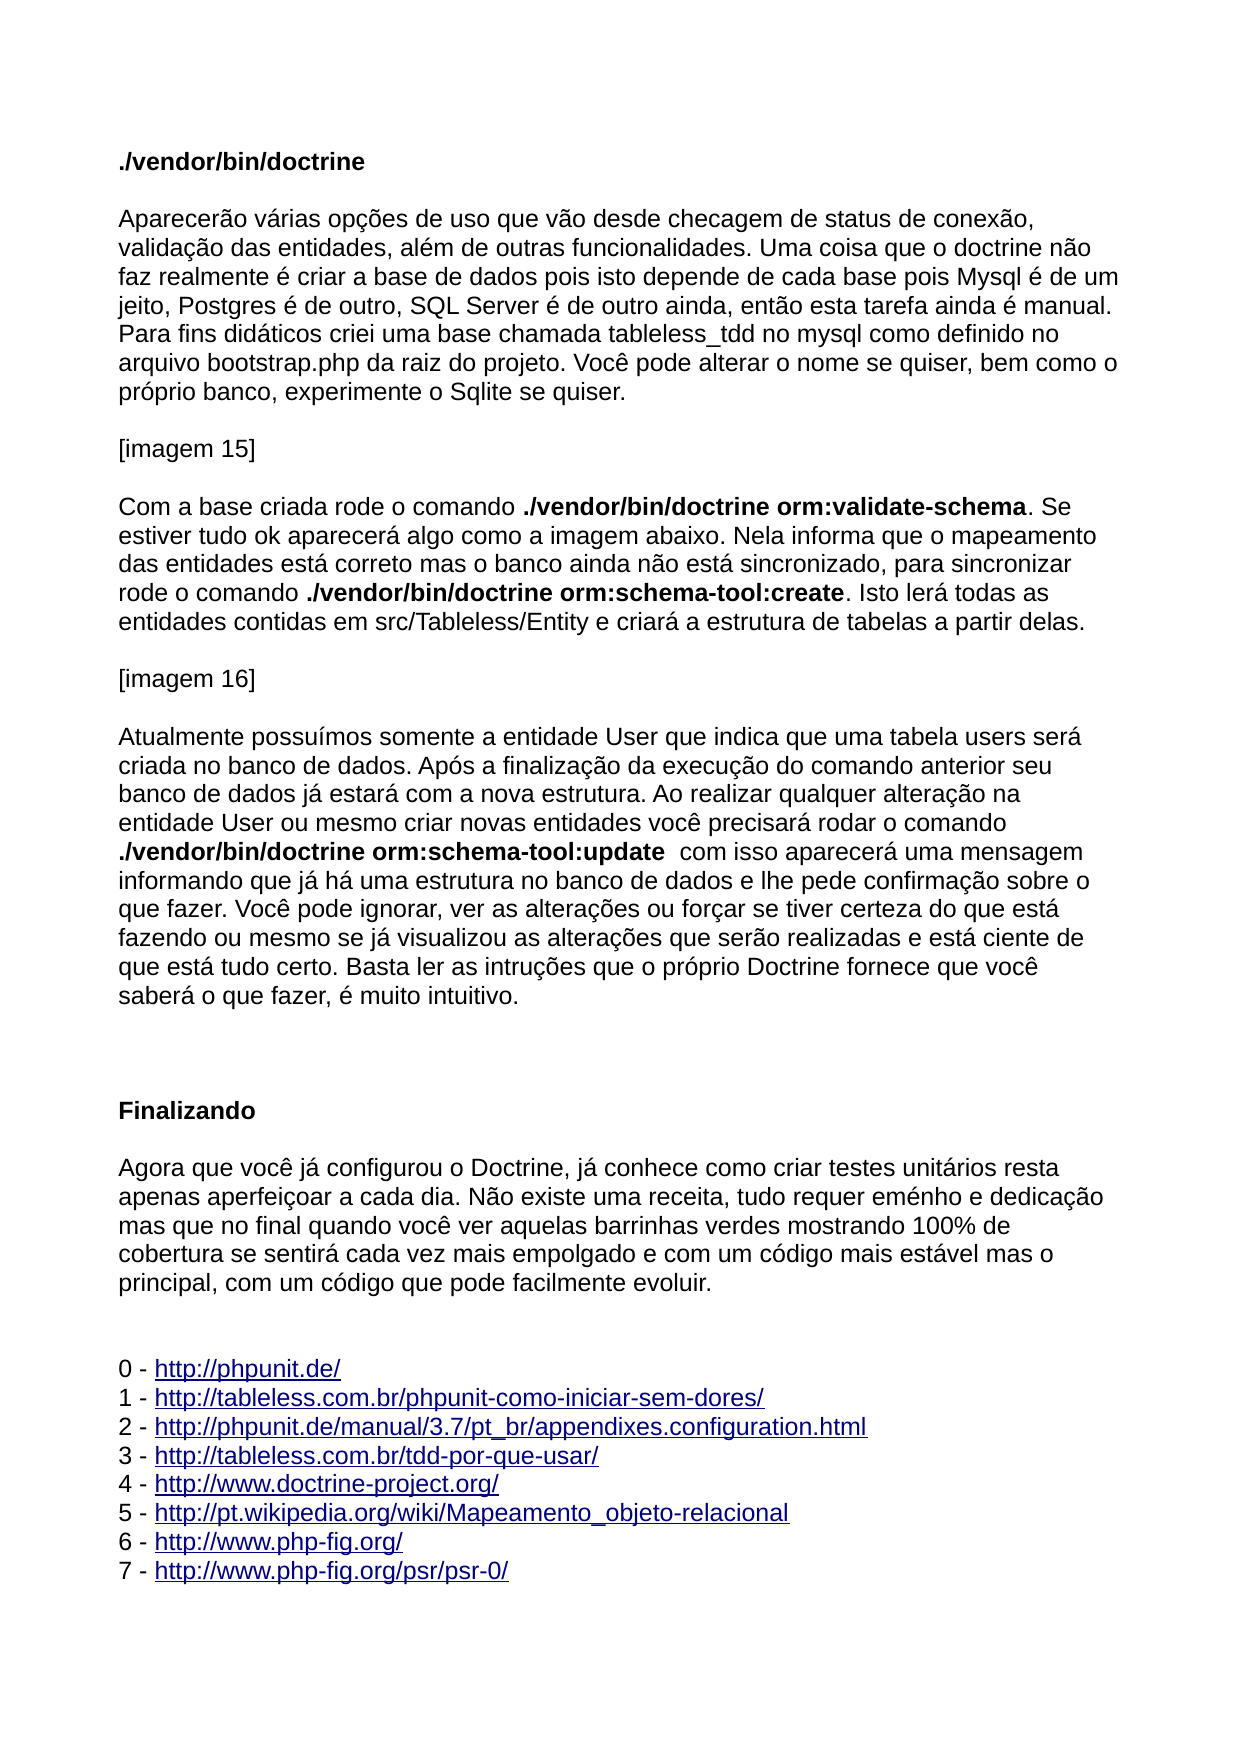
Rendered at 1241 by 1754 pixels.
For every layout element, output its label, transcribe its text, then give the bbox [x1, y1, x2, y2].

text Para fins didáticos criei uma base chamada tableless_tdd no mysql como definido no arquivo bootstrap.php da raiz do projeto. Você pode alterar o nome se quiser, bem como o próprio banco, experimente o Sqlite se quiser. [118, 319, 1122, 406]
text ./vendor/bin/doctrine [118, 147, 1122, 176]
text 7 - http://www.php-fig.org/psr/psr-0/ [118, 1556, 1122, 1584]
text 6 - http://www.php-fig.org/ [118, 1527, 1122, 1556]
text 5 - http://pt.wikipedia.org/wiki/Mapeamento_objeto-relacional [118, 1498, 1122, 1527]
text [imagem 16] [118, 664, 1122, 693]
text 2 - http://phpunit.de/manual/3.7/pt_br/appendixes.configuration.html [118, 1412, 1122, 1441]
text 0 - http://phpunit.de/ [118, 1354, 1122, 1383]
text 1 - http://tableless.com.br/phpunit-como-iniciar-sem-dores/ [118, 1383, 1122, 1412]
text 3 - http://tableless.com.br/tdd-por-que-usar/ [118, 1441, 1122, 1469]
text 4 - http://www.doctrine-project.org/ [118, 1469, 1122, 1498]
text [imagem 15] [118, 434, 1122, 463]
text Atualmente possuímos somente a entidade User que indica que uma tabela users será criada no banco de dados. Após a finalização da execução do comando anterior seu banco de dados já estará com a nova estrutura. Ao realizar qualquer alteração na entidade User ou mesmo criar novas entidades você precisará rodar o comando ./vendor/bin/doctrine orm:schema-tool:update com isso aparecerá uma mensagem informando que já há uma estrutura no banco de dados e lhe pede confirmação sobre o que fazer. Você pode ignorar, ver as alterações ou forçar se tiver certeza do que está fazendo ou mesmo se já visualizou as alterações que serão realizadas e está ciente de que está tudo certo. Basta ler as intruções que o próprio Doctrine fornece que você saberá o que fazer, é muito intuitivo. [118, 722, 1122, 1009]
text Com a base criada rode o comando ./vendor/bin/doctrine orm:validate-schema. Se estiver tudo ok aparecerá algo como a imagem abaixo. Nela informa que o mapeamento das entidades está correto mas o banco ainda não está sincronizado, para sincronizar rode o comando ./vendor/bin/doctrine orm:schema-tool:create. Isto lerá todas as entidades contidas em src/Tableless/Entity e criará a estrutura de tabelas a partir delas. [118, 492, 1122, 636]
text Aparecerão várias opções de uso que vão desde checagem de status de conexão, validação das entidades, além de outras funcionalidades. Uma coisa que o doctrine não faz realmente é criar a base de dados pois isto depende de cada base pois Mysql é de um jeito, Postgres é de outro, SQL Server é de outro ainda, então esta tarefa ainda é manual. [118, 204, 1122, 319]
text Finalizando [118, 1096, 1122, 1124]
text Agora que você já configurou o Doctrine, já conhece como criar testes unitários resta apenas aperfeiçoar a cada dia. Não existe uma receita, tudo requer eménho e dedicação mas que no final quando você ver aquelas barrinhas verdes mostrando 100% de cobertura se sentirá cada vez mais empolgado e com um código mais estável mas o principal, com um código que pode facilmente evoluir. [118, 1153, 1122, 1297]
